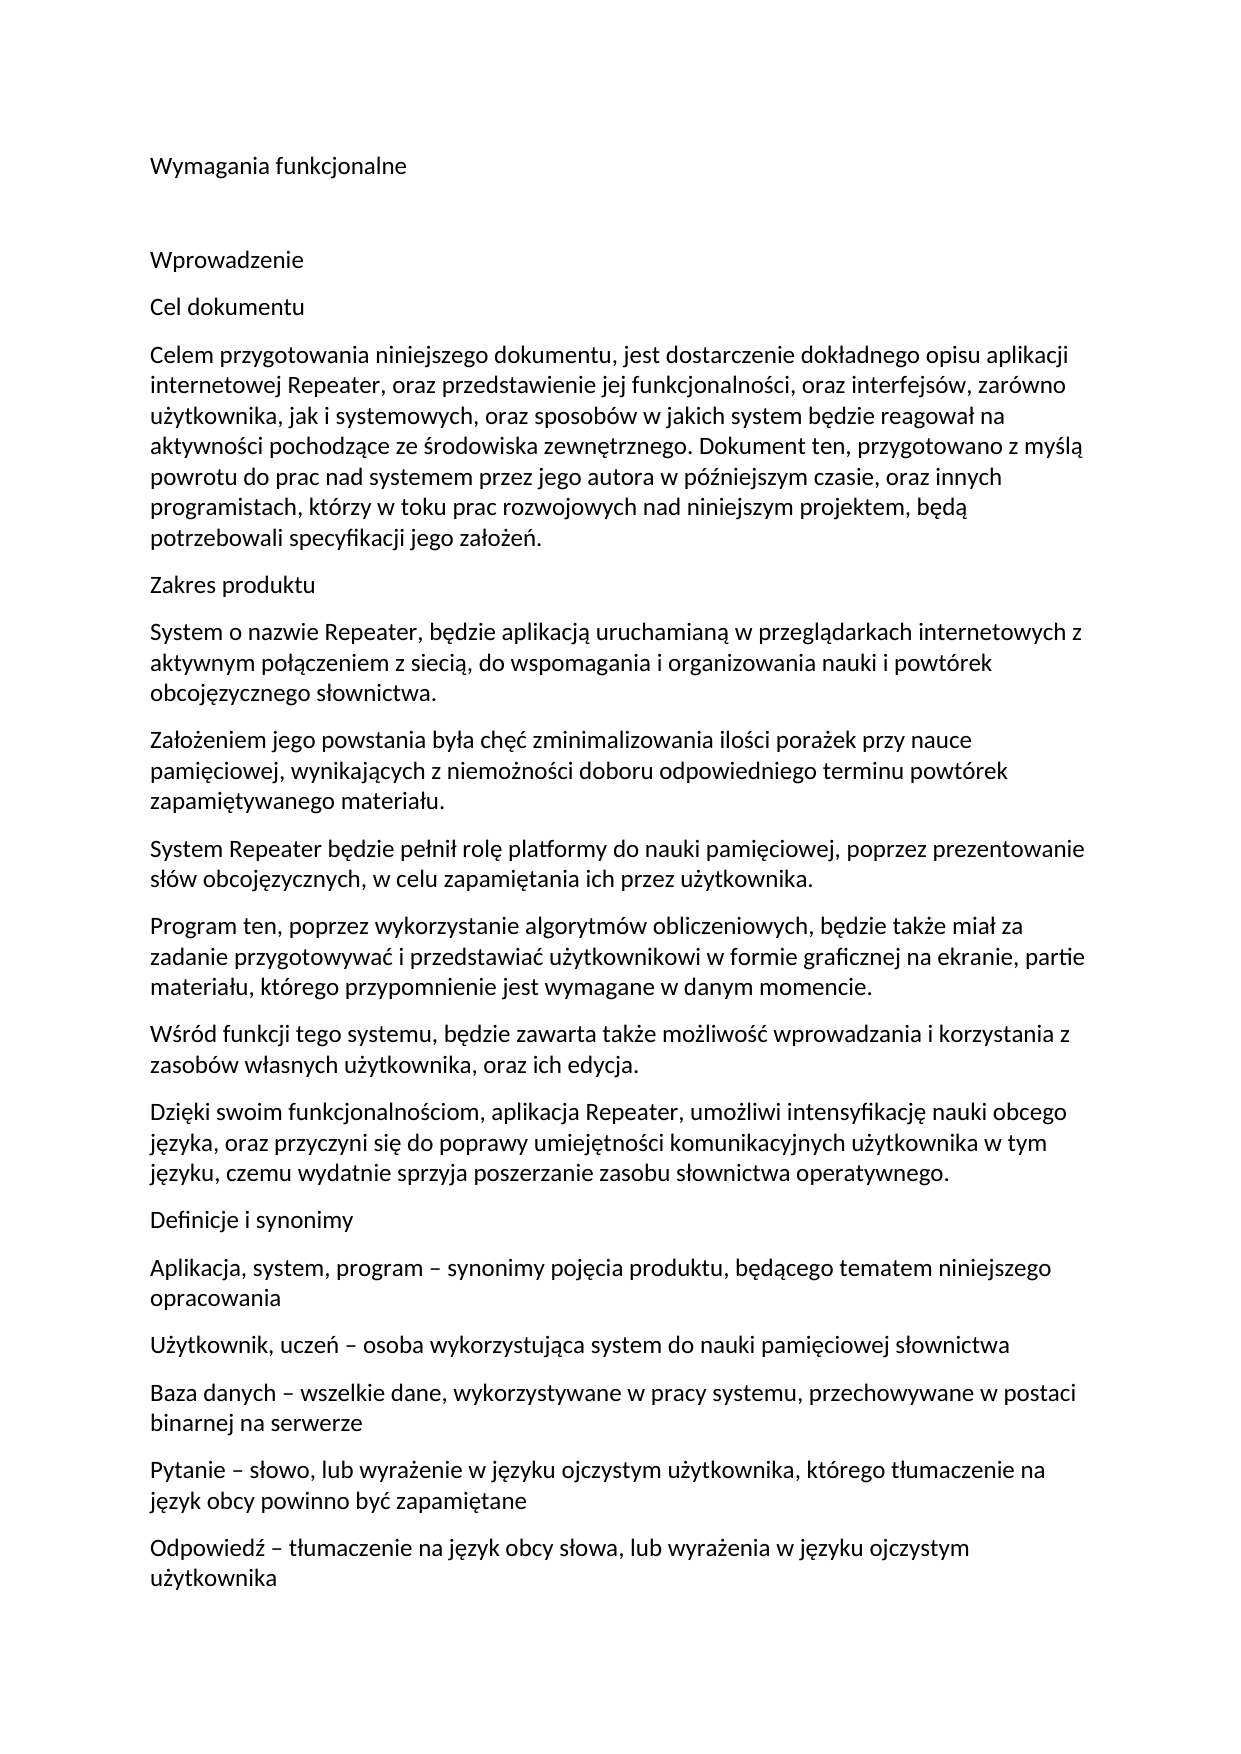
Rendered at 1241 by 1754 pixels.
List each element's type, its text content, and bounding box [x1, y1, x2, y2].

text Cel dokumentu [150, 292, 1090, 322]
text Użytkownik, uczeń – osoba wykorzystująca system do nauki pamięciowej słownictwa [150, 1329, 1090, 1360]
text Program ten, poprzez wykorzystanie algorytmów obliczeniowych, będzie także miał za zadanie przygotowywać i przedstawiać użytkownikowi w formie graficznej na ekranie, partie materiału, którego przypomnienie jest wymagane w danym momencie. [150, 910, 1090, 1002]
text Definicje i synonimy [150, 1204, 1090, 1235]
text Zakres produktu [150, 569, 1090, 599]
text Aplikacja, system, program – synonimy pojęcia produktu, będącego tematem niniejszego opracowania [150, 1252, 1090, 1313]
text Celem przygotowania niniejszego dokumentu, jest dostarczenie dokładnego opisu aplikacji internetowej Repeater, oraz przedstawienie jej funkcjonalności, oraz interfejsów, zarówno użytkownika, jak i systemowych, oraz sposobów w jakich system będzie reagował na aktywności pochodzące ze środowiska zewnętrznego. Dokument ten, przygotowano z myślą powrotu do prac nad systemem przez jego autora w późniejszym czasie, oraz innych programistach, którzy w toku prac rozwojowych nad niniejszym projektem, będą potrzebowali specyfikacji jego założeń. [150, 339, 1090, 552]
text Wprowadzenie [150, 244, 1090, 275]
text System Repeater będzie pełnił rolę platformy do nauki pamięciowej, poprzez prezentowanie słów obcojęzycznych, w celu zapamiętania ich przez użytkownika. [150, 833, 1090, 894]
text Odpowiedź – tłumaczenie na język obcy słowa, lub wyrażenia w języku ojczystym użytkownika [150, 1532, 1090, 1593]
text Wymagania funkcjonalne [150, 150, 1090, 181]
text Dzięki swoim funkcjonalnościom, aplikacja Repeater, umożliwi intensyfikację nauki obcego języka, oraz przyczyni się do poprawy umiejętności komunikacyjnych użytkownika w tym języku, czemu wydatnie sprzyja poszerzanie zasobu słownictwa operatywnego. [150, 1096, 1090, 1188]
text Wśród funkcji tego systemu, będzie zawarta także możliwość wprowadzania i korzystania z zasobów własnych użytkownika, oraz ich edycja. [150, 1019, 1090, 1080]
text Baza danych – wszelkie dane, wykorzystywane w pracy systemu, przechowywane w postaci binarnej na serwerze [150, 1377, 1090, 1438]
text System o nazwie Repeater, będzie aplikacją uruchamianą w przeglądarkach internetowych z aktywnym połączeniem z siecią, do wspomagania i organizowania nauki i powtórek obcojęzycznego słownictwa. [150, 616, 1090, 708]
text Pytanie – słowo, lub wyrażenie w języku ojczystym użytkownika, którego tłumaczenie na język obcy powinno być zapamiętane [150, 1454, 1090, 1515]
text Założeniem jego powstania była chęć zminimalizowania ilości porażek przy nauce pamięciowej, wynikających z niemożności doboru odpowiedniego terminu powtórek zapamiętywanego materiału. [150, 724, 1090, 816]
